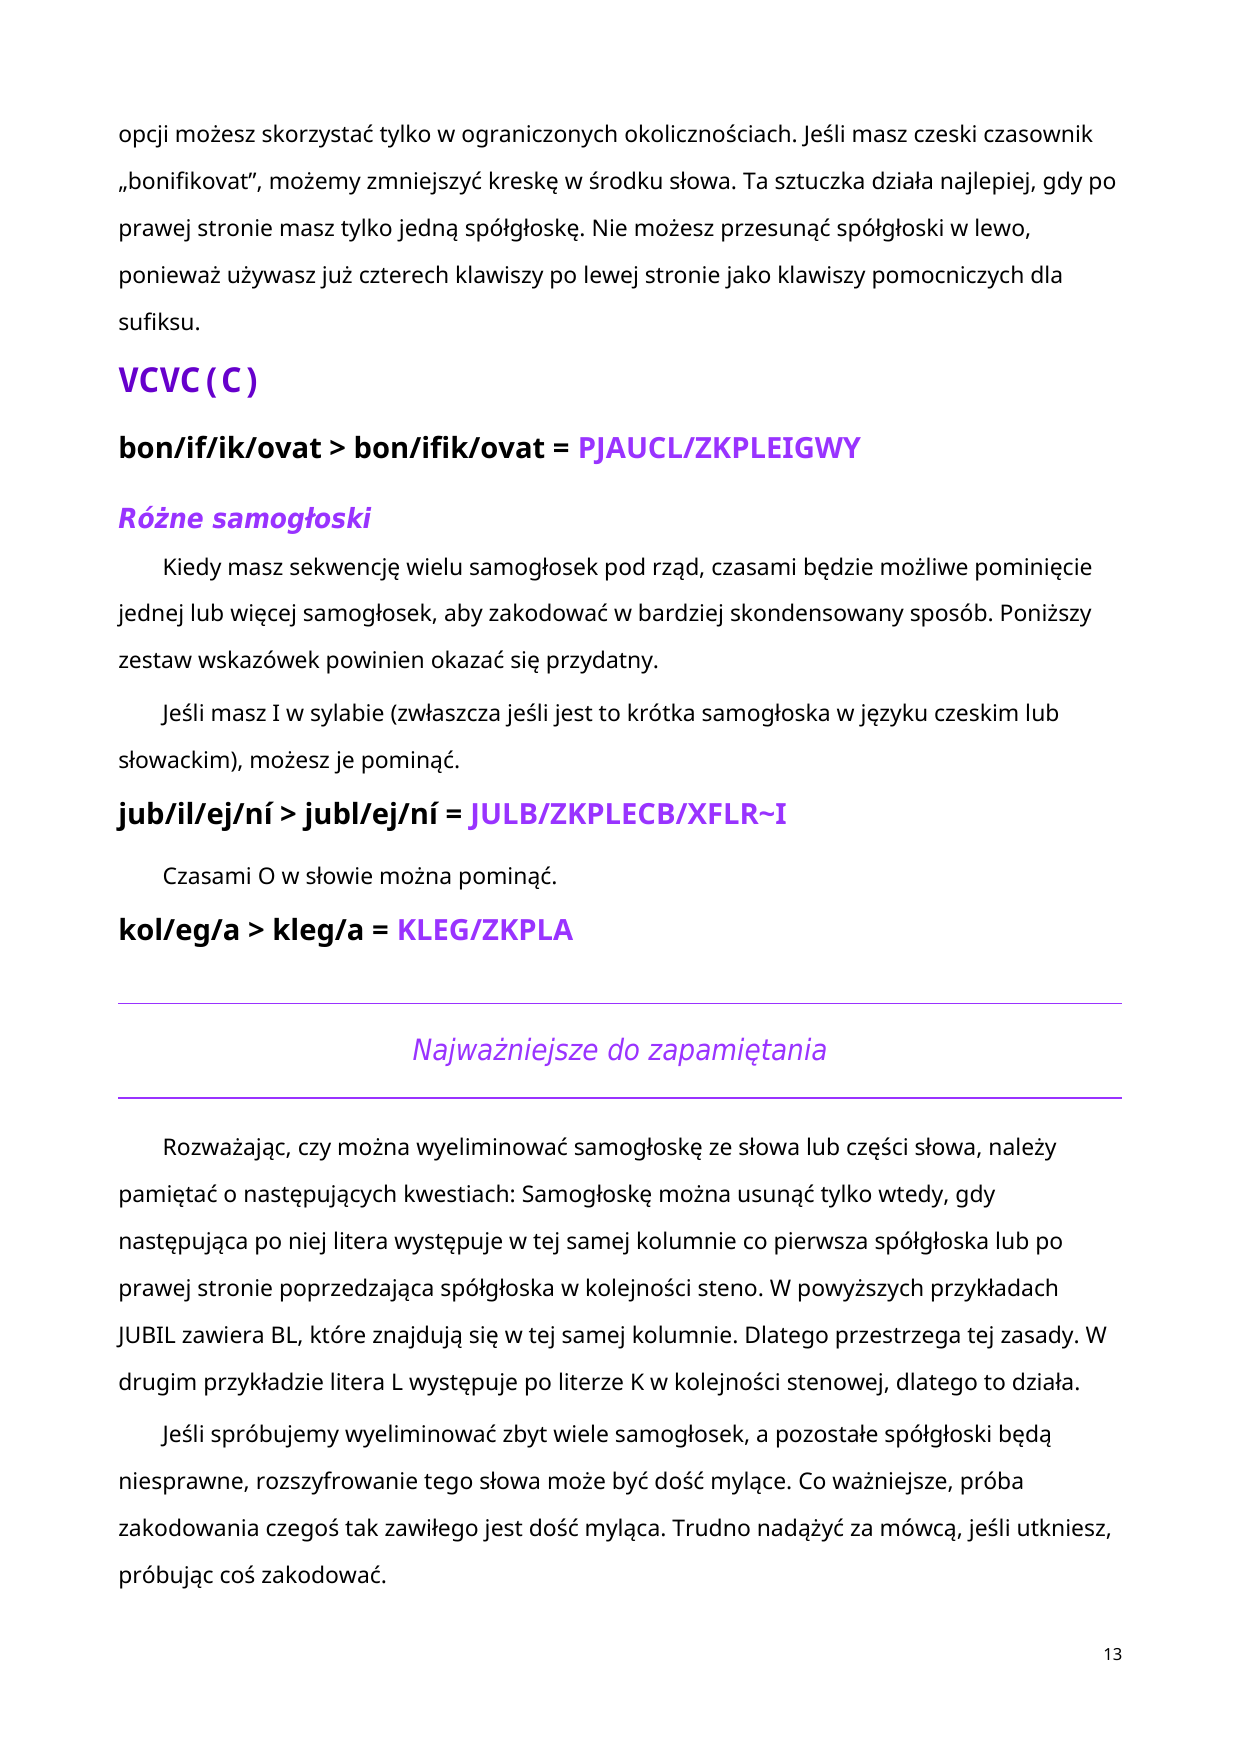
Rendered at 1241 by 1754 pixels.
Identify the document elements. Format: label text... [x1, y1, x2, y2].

subtitle Najważniejsze do zapamiętania [118, 1004, 1122, 1097]
text Czasami O w słowie można pominąć. [118, 860, 1122, 891]
text Jeśli spróbujemy wyeliminować zbyt wiele samogłosek, a pozostałe spółgłoski będą niesprawne, rozszyfrowanie tego słowa może być dość mylące. Co ważniejsze, próba zakodowania czegoś tak zawiłego jest dość myląca. Trudno nadążyć za mówcą, jeśli utkniesz, próbując coś zakodować. [118, 1418, 1122, 1590]
text opcji możesz skorzystać tylko w ograniczonych okolicznościach. Jeśli masz czeski czasownik „bonifikovat”, możemy zmniejszyć kreskę w środku słowa. Ta sztuczka działa najlepiej, gdy po prawej stronie masz tylko jedną spółgłoskę. Nie możesz przesunąć spółgłoski w lewo, ponieważ używasz już czterech klawiszy po lewej stronie jako klawiszy pomocniczych dla sufiksu. [118, 118, 1122, 337]
text Rozważając, czy można wyeliminować samogłoskę ze słowa lub części słowa, należy pamiętać o następujących kwestiach: Samogłoskę można usunąć tylko wtedy, gdy następująca po niej litera występuje w tej samej kolumnie co pierwsza spółgłoska lub po prawej stronie poprzedzająca spółgłoska w kolejności steno. W powyższych przykładach JUBIL zawiera BL, które znajdują się w tej samej kolumnie. Dlatego przestrzega tej zasady. W drugim przykładzie litera L występuje po literze K w kolejności stenowej, dlatego to działa. [118, 1131, 1122, 1397]
text VCVC(C) [118, 355, 1122, 402]
subtitle Różne samogłoski [118, 503, 1122, 535]
text Jeśli masz I w sylabie (zwłaszcza jeśli jest to krótka samogłoska w języku czeskim lub słowackim), możesz je pominąć. [118, 697, 1122, 775]
text Kiedy masz sekwencję wielu samogłosek pod rząd, czasami będzie możliwe pominięcie jednej lub więcej samogłosek, aby zakodować w bardziej skondensowany sposób. Poniższy zestaw wskazówek powinien okazać się przydatny. [118, 551, 1122, 676]
text jub/il/ej/ní > jubl/ej/ní = JULB/ZKPLECB/XFLR~I [118, 794, 1122, 833]
text bon/if/ik/ovat > bon/ifik/ovat = PJAUCL/ZKPLEIGWY [118, 427, 1122, 467]
text kol/eg/a > kleg/a = KLEG/ZKPLA [118, 910, 1122, 949]
